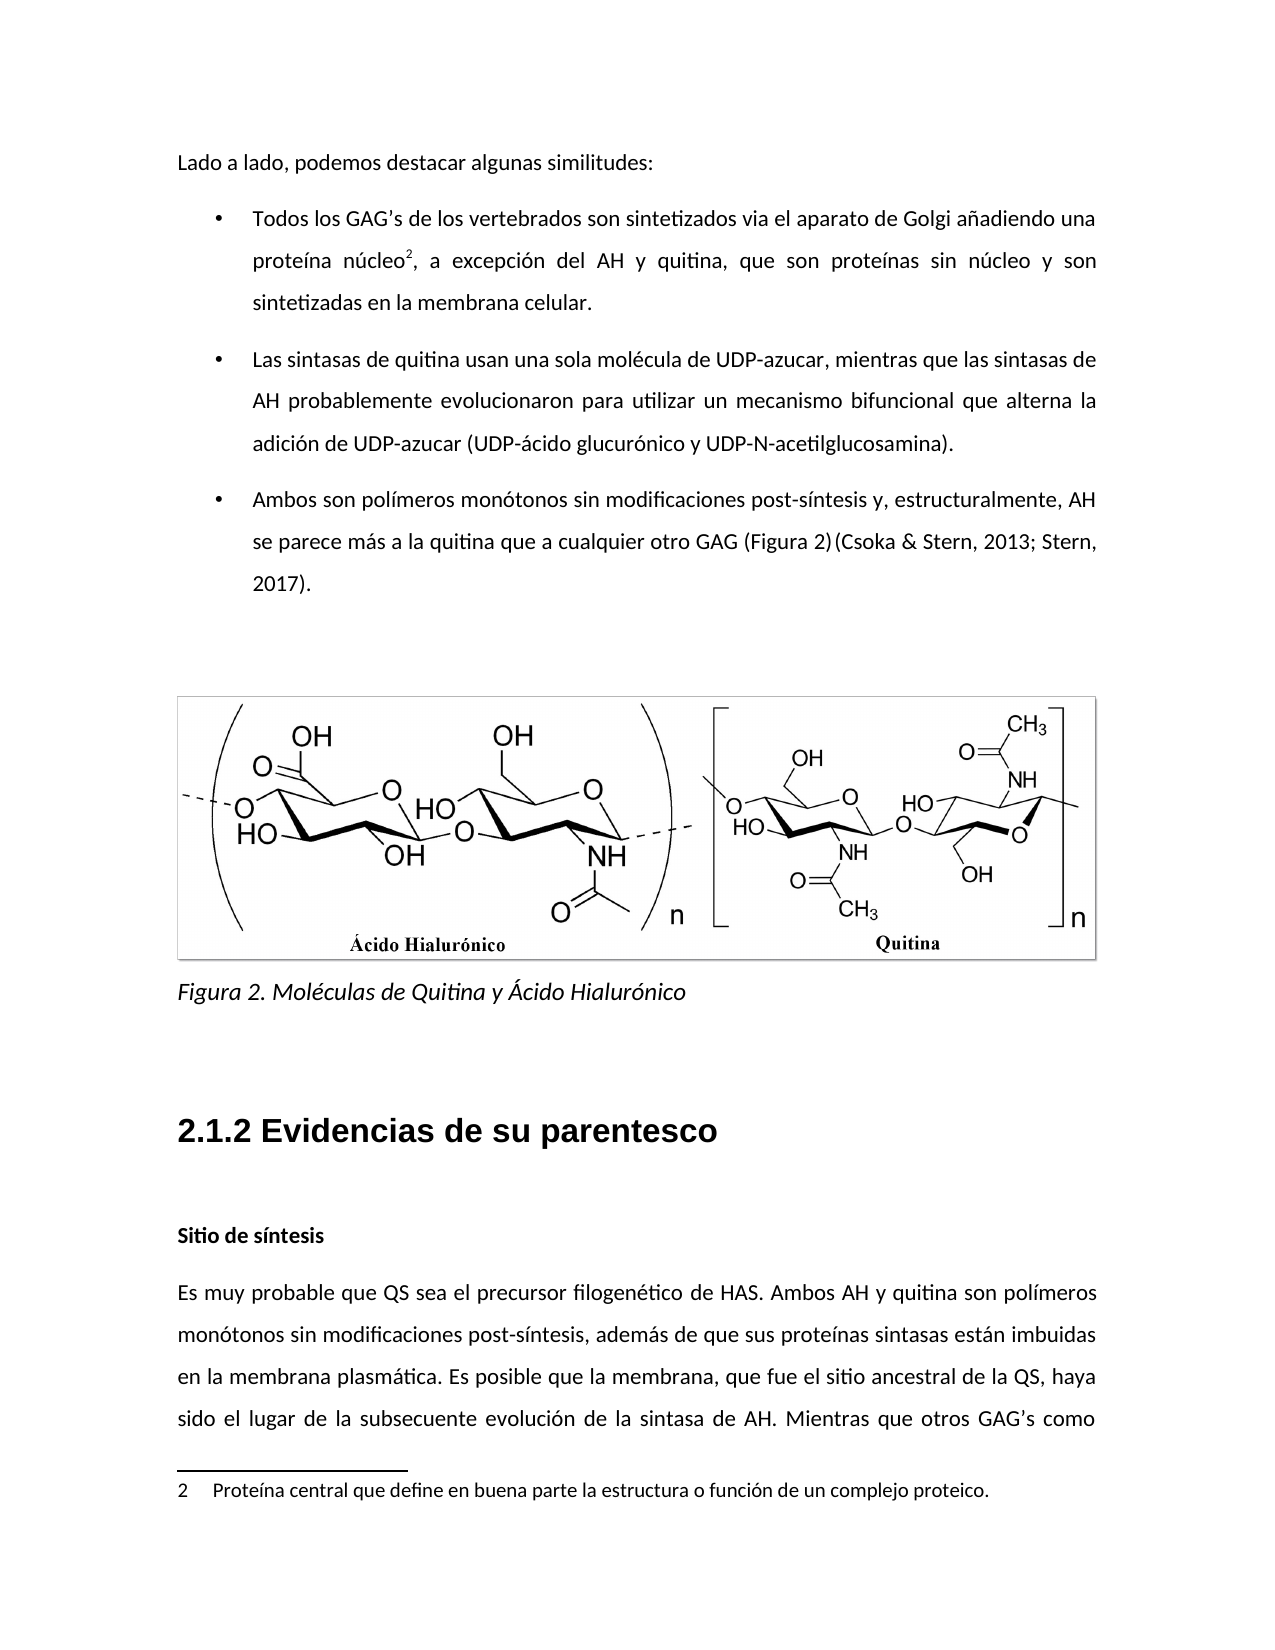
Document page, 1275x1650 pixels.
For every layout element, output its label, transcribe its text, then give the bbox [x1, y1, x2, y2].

list Proteína central que define en buena parte la estructura o función de un complejo proteico. [177, 1477, 1098, 1502]
list Las sintasas de quitina usan una sola molécula de UDP-azucar, mientras que las sintasas de AH probablemente evolucionaron para utilizar un mecanismo bifuncional que alterna la adición de UDP-azucar (UDP-ácido glucurónico y UDP-N-acetilglucosamina). [215, 345, 1098, 457]
text Es muy probable que QS sea el precursor filogenético de HAS. Ambos AH y quitina son polímeros monótonos sin modificaciones post-síntesis, además de que sus proteínas sintasas están imbuidas en la membrana plasmática. Es posible que la membrana, que fue el sitio ancestral de la QS, haya sido el lugar de la subsecuente evolución de la sintasa de AH. Mientras que otros GAG’s como [177, 1278, 1098, 1432]
subtitle 2.1.2 Evidencias de su parentesco [177, 1111, 1098, 1149]
text Figura 2. Moléculas de Quitina y Ácido Hialurónico [177, 962, 1098, 1007]
list Todos los GAG’s de los vertebrados son sintetizados via el aparato de Golgi añadiendo una proteína núcleo, a excepción del AH y quitina, que son proteínas sin núcleo y son sintetizadas en la membrana celular. [215, 204, 1098, 316]
text Sitio de síntesis [177, 1221, 1098, 1249]
list Ambos son polímeros monótonos sin modificaciones post-síntesis y, estructuralmente, AH se parece más a la quitina que a cualquier otro GAG (Figura 2)(Csoka & Stern, 2013; Stern, 2017)⁠. [215, 485, 1098, 597]
text Lado a lado, podemos destacar algunas similitudes: [177, 148, 1098, 176]
picture [177, 696, 1098, 962]
